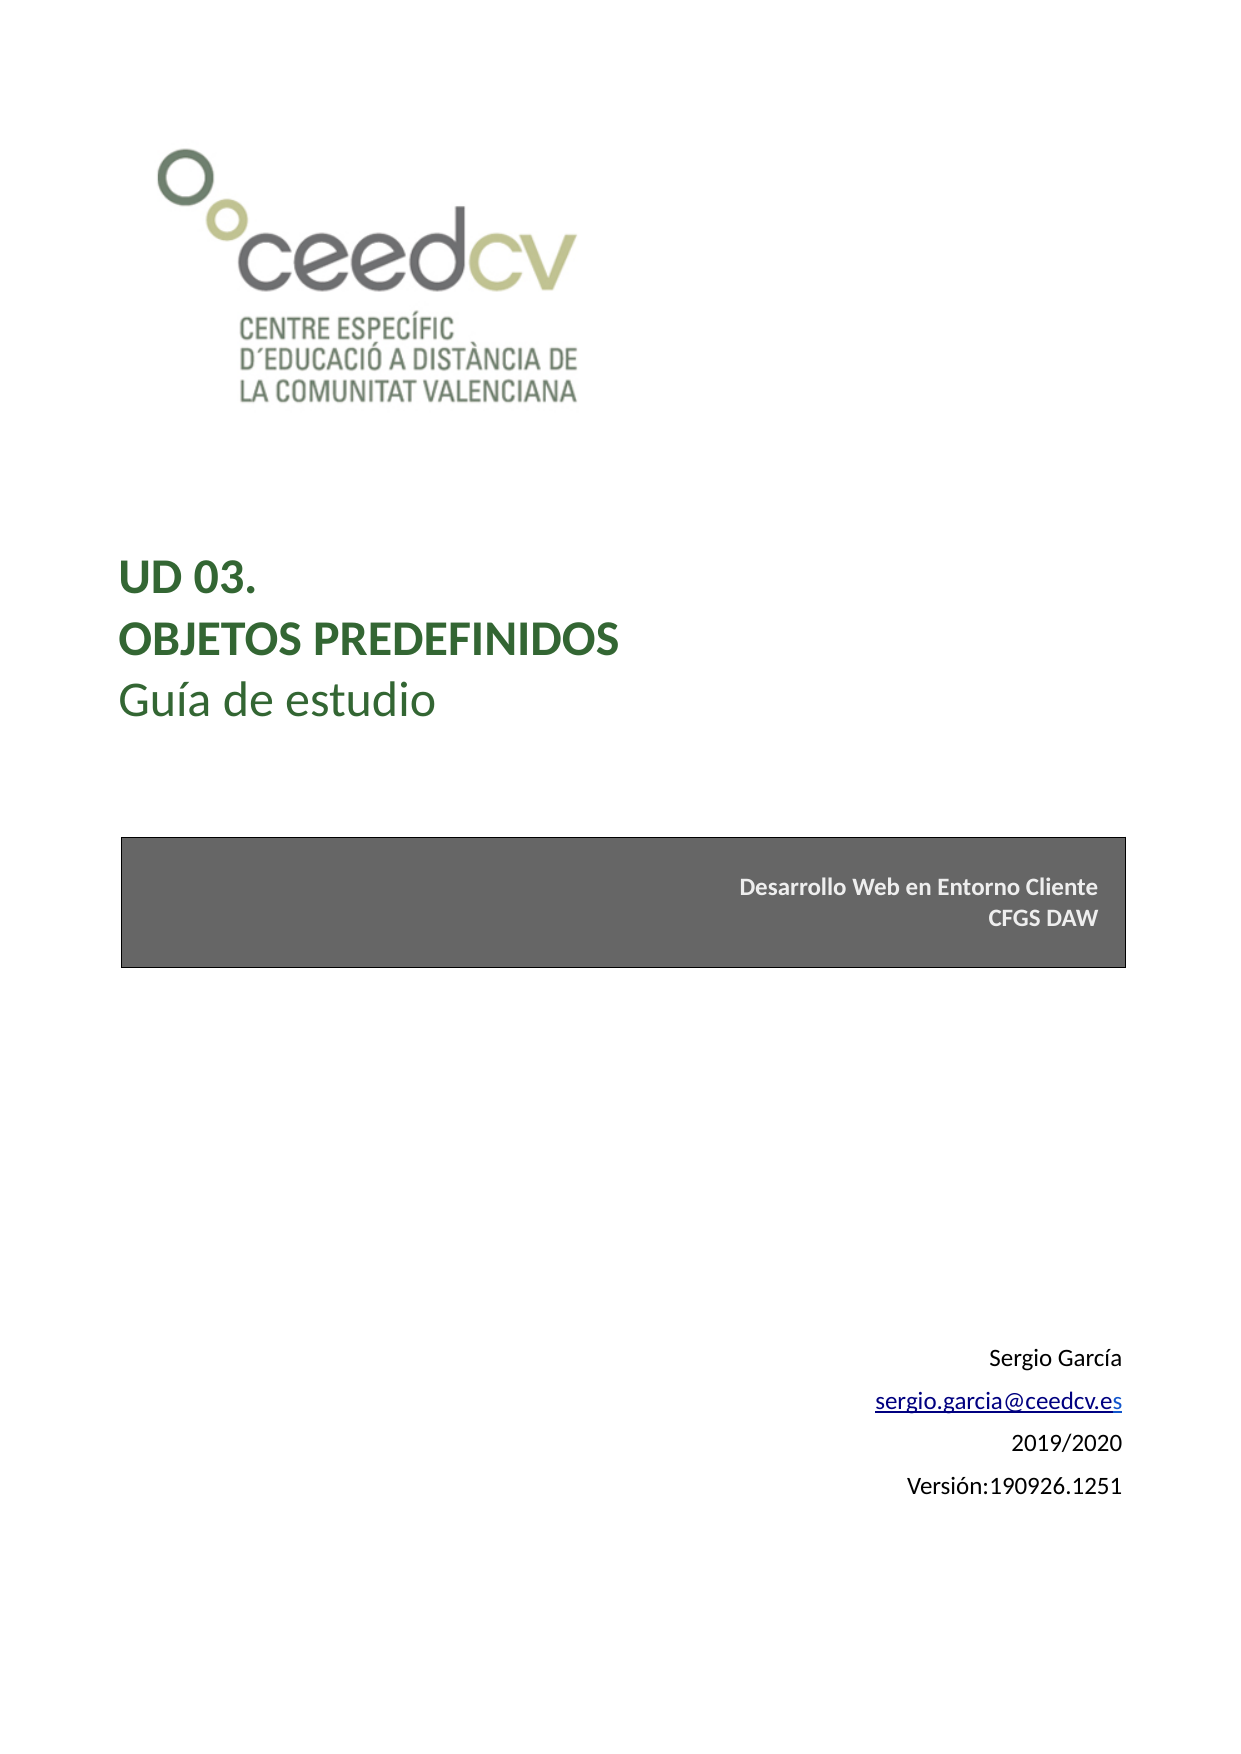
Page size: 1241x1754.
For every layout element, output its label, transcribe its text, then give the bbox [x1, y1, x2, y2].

picture [118, 121, 681, 431]
text UD 03. [118, 545, 1122, 606]
text Guía de estudio [118, 667, 1122, 728]
text CFGS DAW [125, 902, 1098, 932]
text Objetos predefinidos [118, 606, 1122, 667]
text Sergio García [231, 1343, 1122, 1373]
text Versión:190926.1251 [118, 1470, 1122, 1500]
text 2019/2020 [118, 1427, 1122, 1458]
text Desarrollo Web en Entorno Cliente [125, 871, 1098, 902]
text sergio.garcia@ceedcv.es [231, 1385, 1122, 1416]
